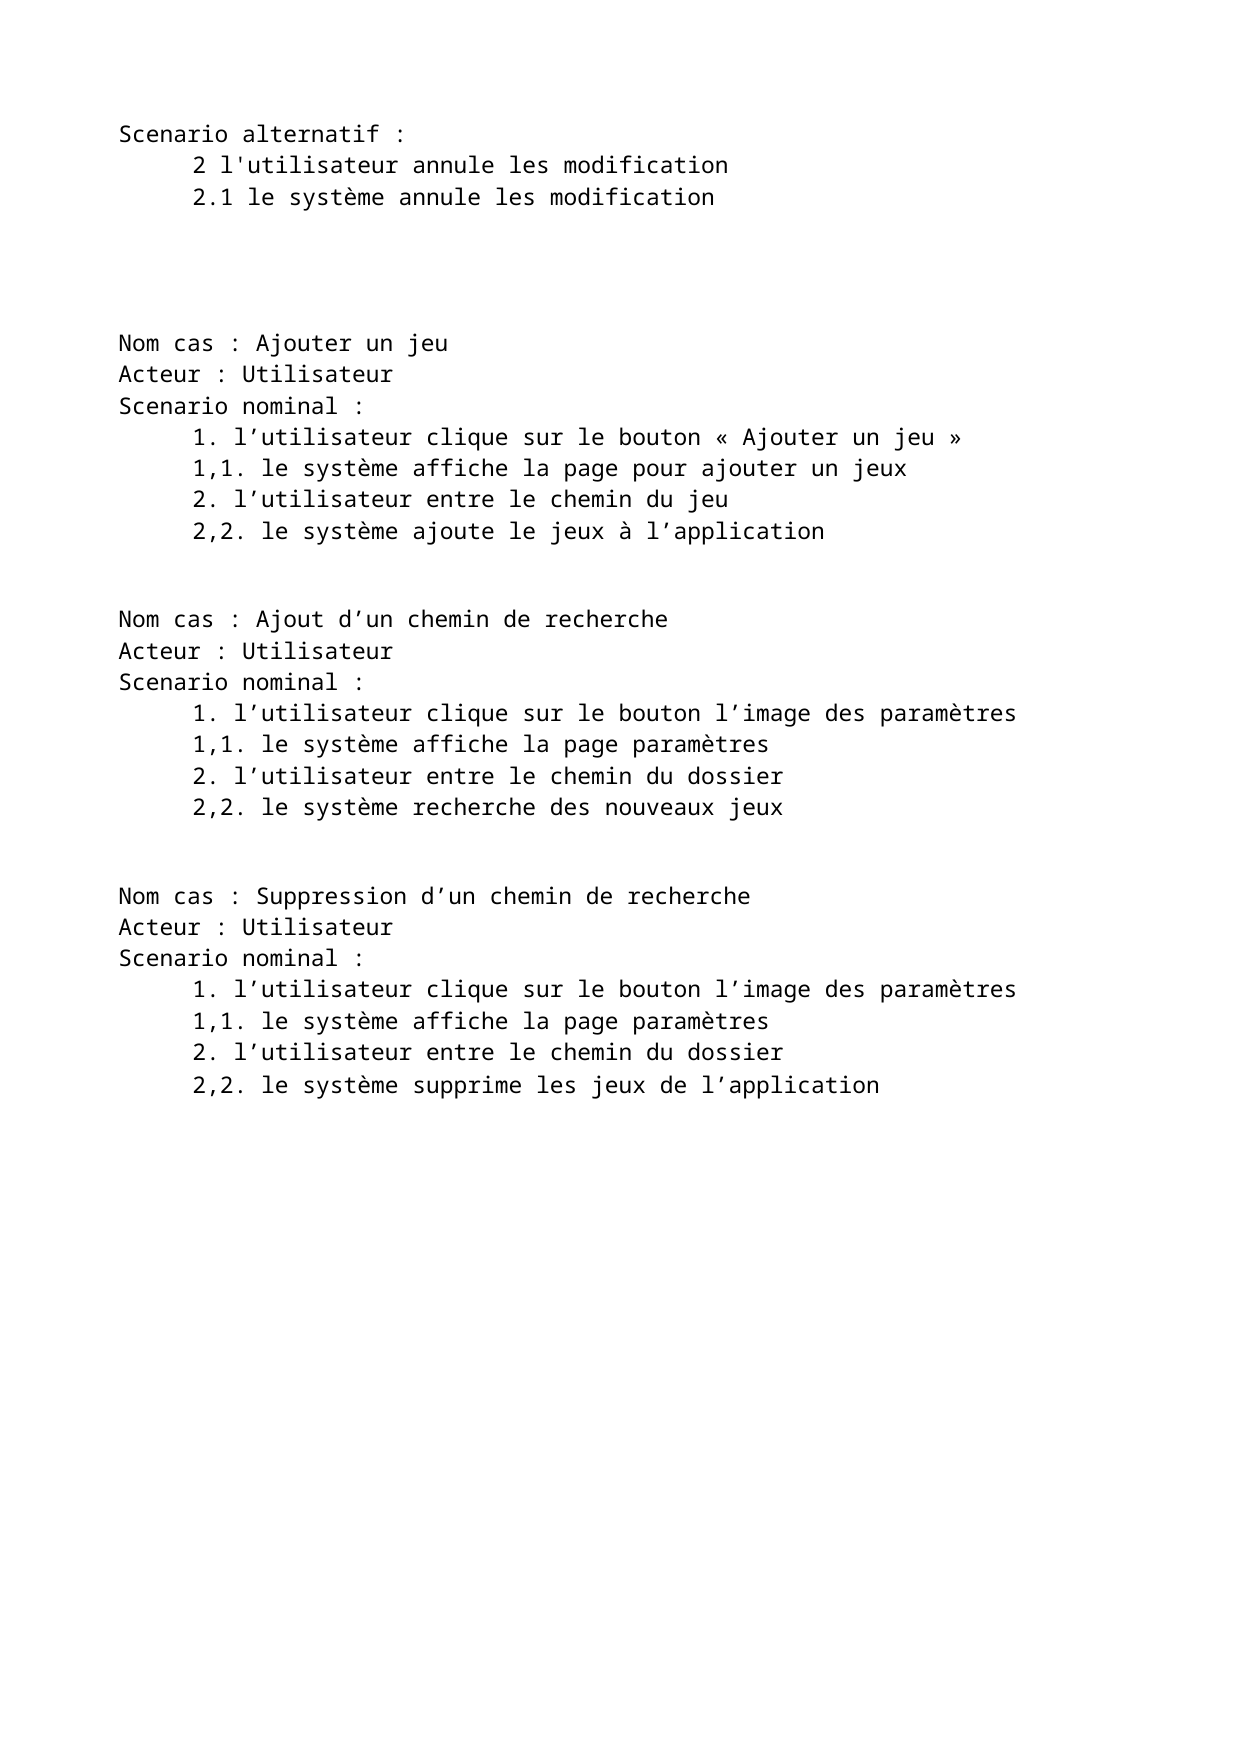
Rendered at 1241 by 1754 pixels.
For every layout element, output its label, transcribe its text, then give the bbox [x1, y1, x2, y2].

text Scenario nominal : [118, 389, 1122, 421]
text 2. l’utilisateur entre le chemin du dossier [118, 759, 1122, 791]
text 2. l’utilisateur entre le chemin du dossier [118, 1036, 1122, 1067]
text Nom cas : Ajout d’un chemin de recherche [118, 603, 1122, 634]
text 2.1 le système annule les modification [118, 181, 1122, 212]
text Nom cas : Ajouter un jeu [118, 327, 1122, 358]
text Scenario nominal : [118, 942, 1122, 973]
text Scenario alternatif : [118, 118, 1122, 149]
text 1. l’utilisateur clique sur le bouton l’image des paramètres [118, 973, 1122, 1004]
text 1,1. le système affiche la page paramètres [118, 1004, 1122, 1036]
text Acteur : Utilisateur [118, 911, 1122, 942]
text Acteur : Utilisateur [118, 634, 1122, 666]
text 1. l’utilisateur clique sur le bouton l’image des paramètres [118, 697, 1122, 728]
text 2,2. le système ajoute le jeux à l’application [118, 514, 1122, 546]
text Scenario nominal : [118, 666, 1122, 697]
text 1. l’utilisateur clique sur le bouton « Ajouter un jeu » [118, 421, 1122, 452]
text 1,1. le système affiche la page paramètres [118, 728, 1122, 759]
text 2,2. le système recherche des nouveaux jeux [118, 791, 1122, 822]
text 2,2. le système supprime les jeux de l’application [118, 1067, 1122, 1101]
text 2 l'utilisateur annule les modification [118, 149, 1122, 181]
text Acteur : Utilisateur [118, 358, 1122, 389]
text 2. l’utilisateur entre le chemin du jeu [118, 483, 1122, 514]
text Nom cas : Suppression d’un chemin de recherche [118, 879, 1122, 911]
text 1,1. le système affiche la page pour ajouter un jeux [118, 452, 1122, 483]
